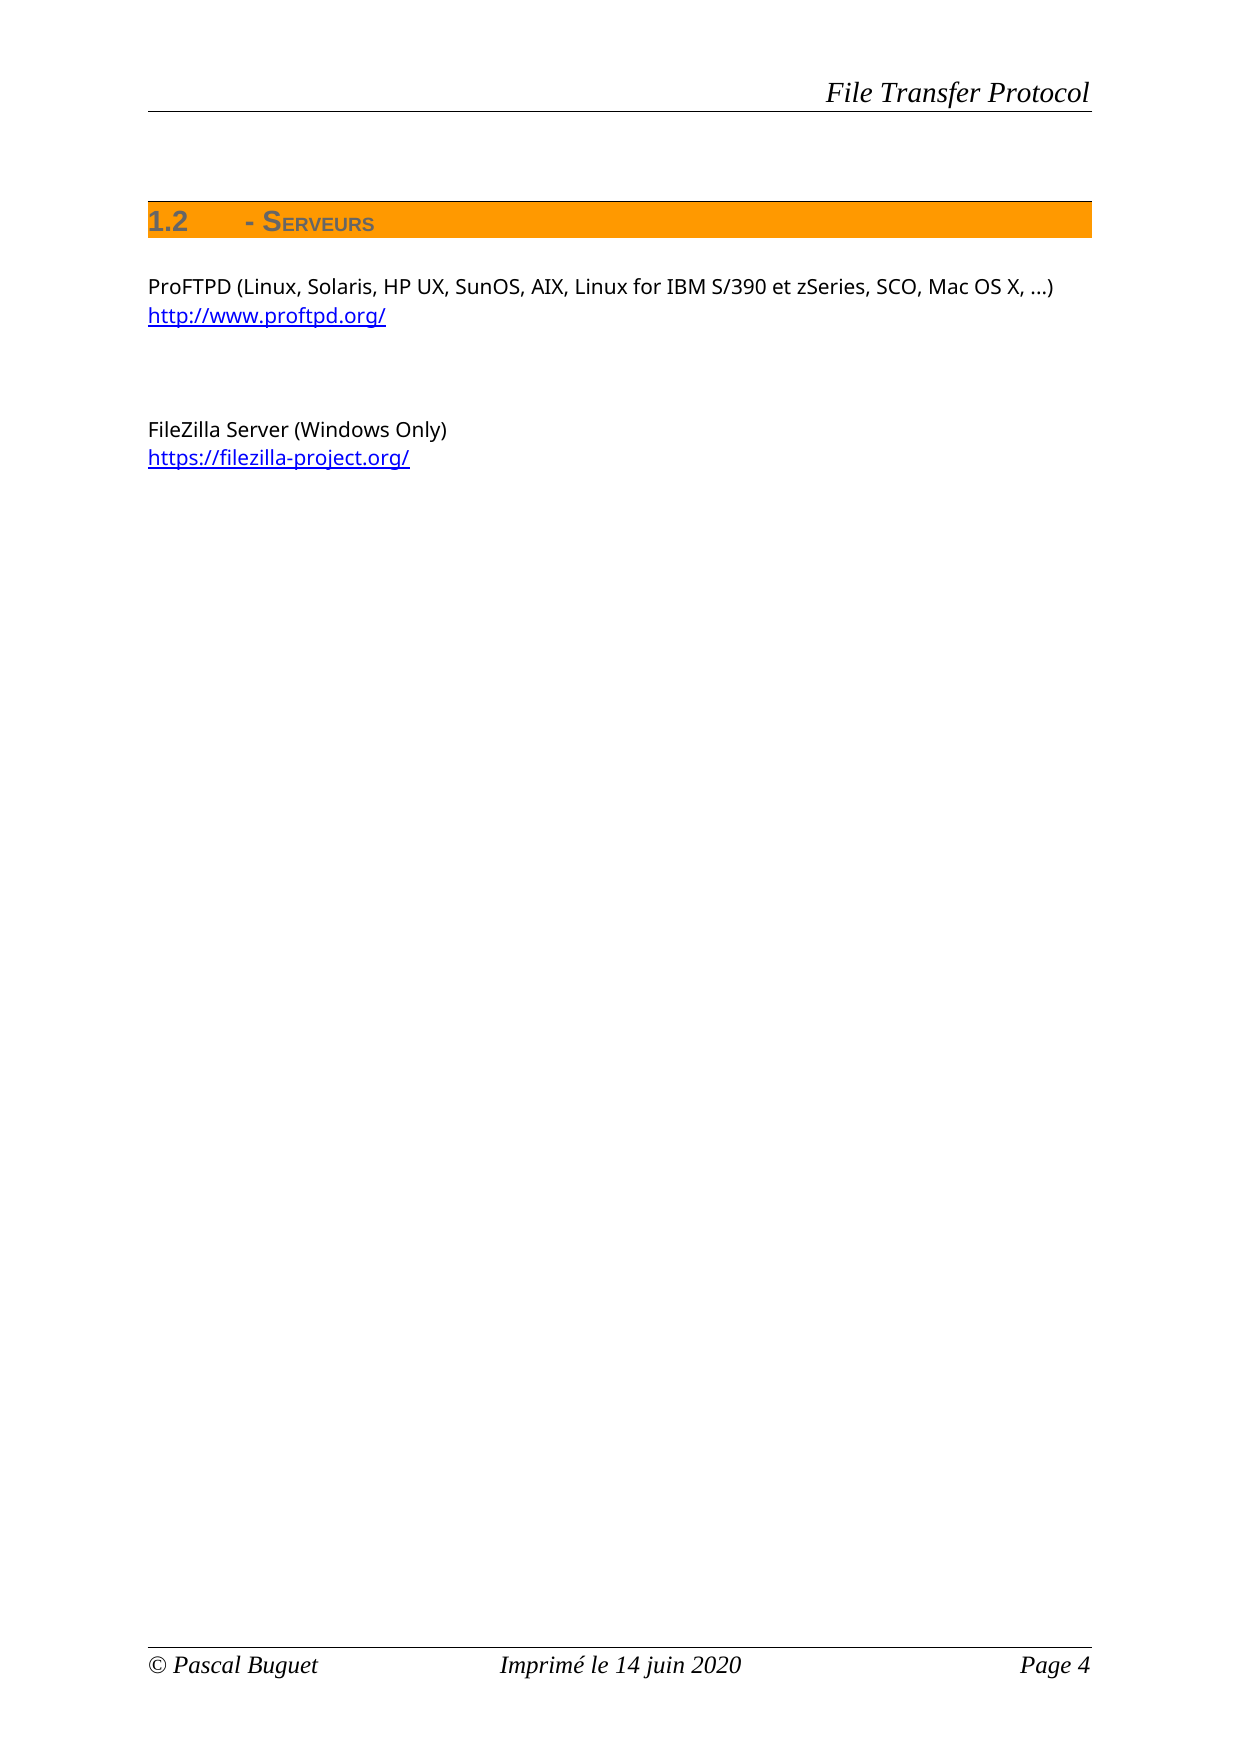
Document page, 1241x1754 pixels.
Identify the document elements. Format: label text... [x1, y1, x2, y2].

text https://filezilla-project.org/ [148, 443, 1092, 472]
text http://www.proftpd.org/ [148, 301, 1092, 329]
text FileZilla Server (Windows Only) [148, 415, 1092, 443]
text ProFTPD (Linux, Solaris, HP UX, SunOS, AIX, Linux for IBM S/390 et zSeries, SCO, Mac OS X, ...) [148, 272, 1092, 301]
subtitle - Serveurs [148, 202, 1092, 238]
